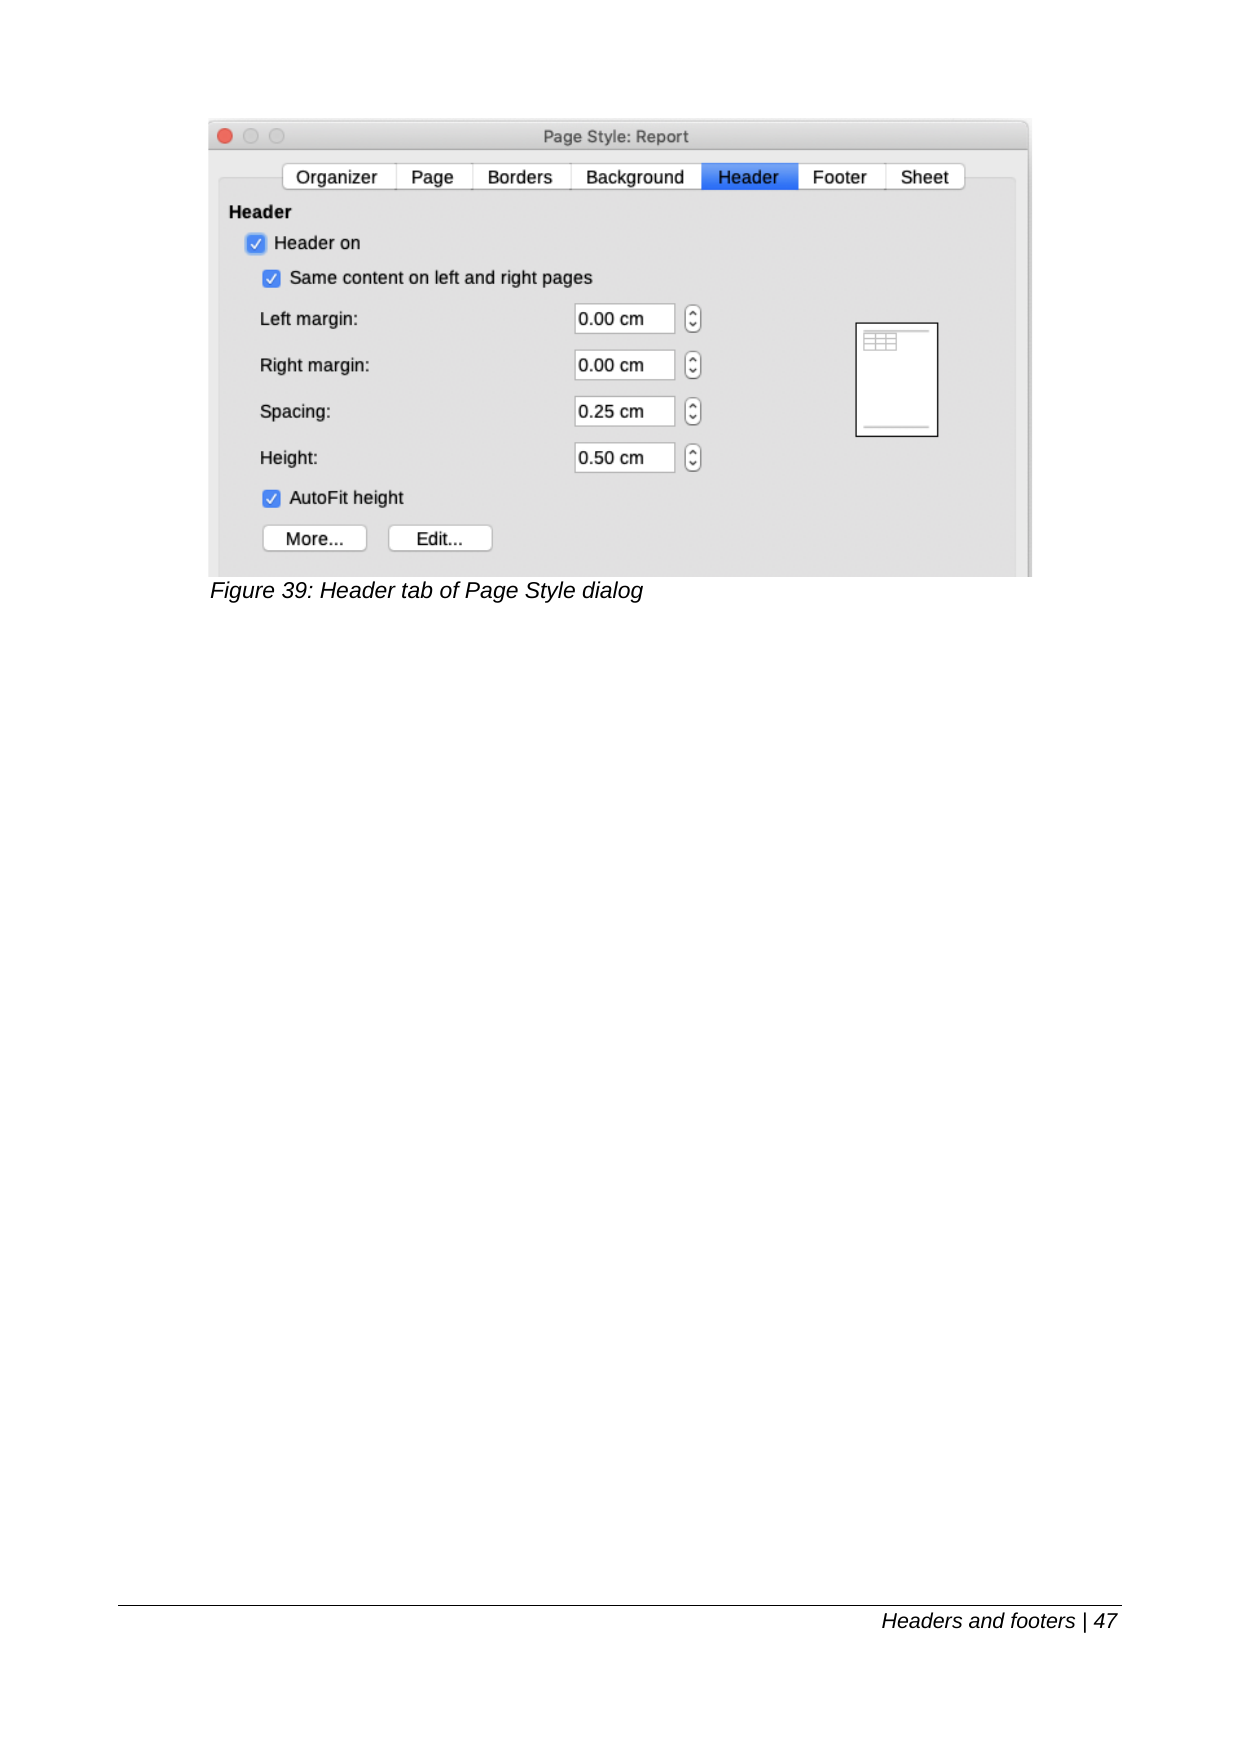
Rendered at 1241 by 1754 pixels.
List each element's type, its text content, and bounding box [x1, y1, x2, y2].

text Figure 39: Header tab of Page Style dialog [210, 577, 1030, 603]
picture [208, 118, 1033, 577]
